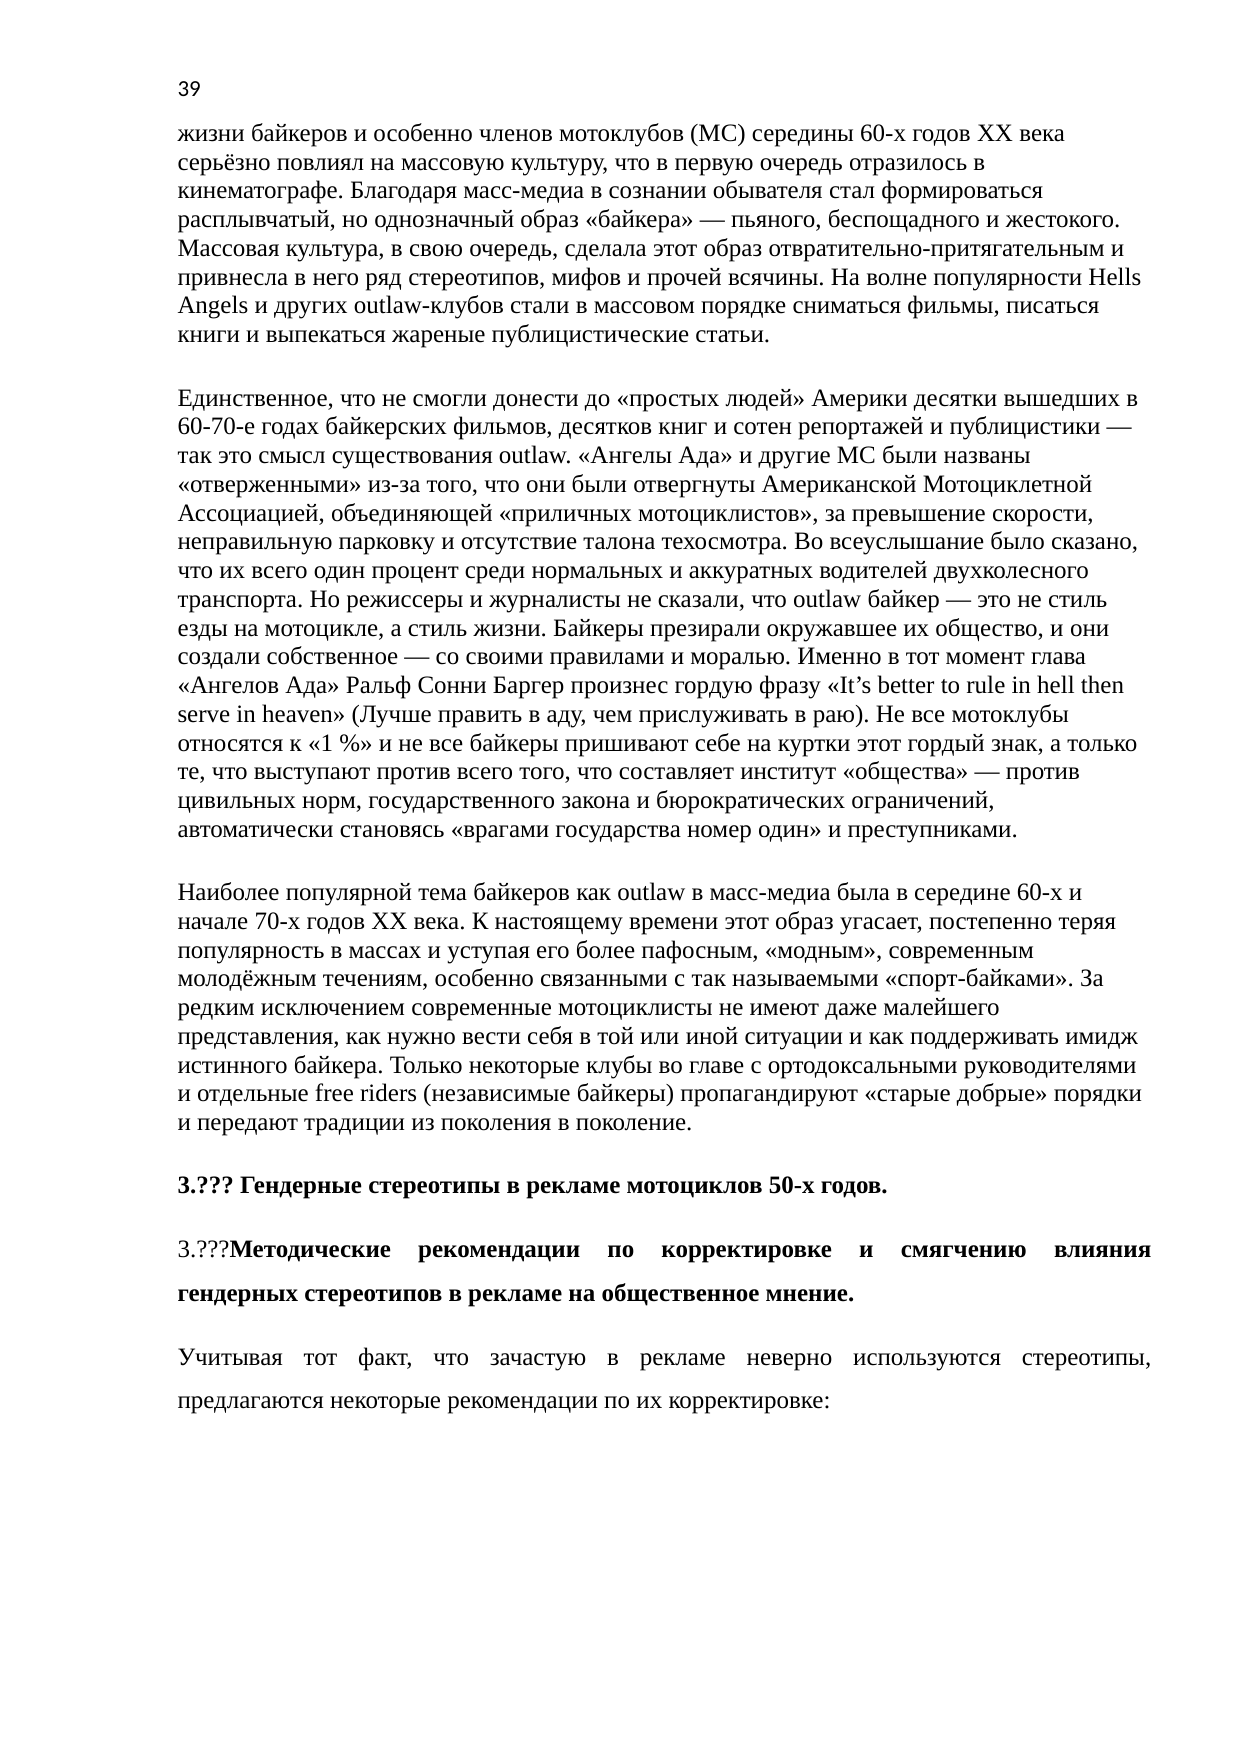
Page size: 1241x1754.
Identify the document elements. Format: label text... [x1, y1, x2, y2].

text 3.??? Гендерные стереотипы в рекламе мотоциклов 50-х годов. [177, 1171, 1152, 1199]
text Учитывая тот факт, что зачастую в рекламе неверно используются стереотипы, предлагаются некоторые рекомендации по их корректировке: [177, 1342, 1152, 1413]
text 3.???Методические рекомендации по корректировке и смягчению влияния гендерных стереотипов в рекламе на общественное мнение. [177, 1234, 1152, 1306]
text жизни байкеров и особенно членов мотоклубов (MC) середины 60-х годов XX века серьёзно повлиял на массовую культуру, что в первую очередь отразилось в кинематографе. Благодаря масс-медиа в сознании обывателя стал формироваться расплывчатый, но однозначный образ «байкера» — пьяного, беспощадного и жестокого. Массовая культура, в свою очередь, сделала этот образ отвратительно-притягательным и привнесла в него ряд стереотипов, мифов и прочей всячины. На волне популярности Hells Angels и других outlaw-клубов стали в массовом порядке сниматься фильмы, писаться книги и выпекаться жареные публицистические статьи. [177, 118, 1152, 348]
text Единственное, что не смогли донести до «простых людей» Америки десятки вышедших в 60-70-е годах байкерских фильмов, десятков книг и сотен репортажей и публицистики — так это смысл существования outlaw. «Ангелы Ада» и другие MC были названы «отверженными» из-за того, что они были отвергнуты Американской Мотоциклетной Ассоциацией, объединяющей «приличных мотоциклистов», за превышение скорости, неправильную парковку и отсутствие талона техосмотра. Во всеуслышание было сказано, что их всего один процент среди нормальных и аккуратных водителей двухколесного транспорта. Но режиссеры и журналисты не сказали, что outlaw байкер — это не стиль езды на мотоцикле, а стиль жизни. Байкеры презирали окружавшее их общество, и они создали собственное — со своими правилами и моралью. Именно в тот момент глава «Ангелов Ада» Ральф Сонни Баргер произнес гордую фразу «It’s better to rule in hell then serve in heaven» (Лучше править в аду, чем прислуживать в раю). Не все мотоклубы относятся к «1 %» и не все байкеры пришивают себе на куртки этот гордый знак, а только те, что выступают против всего того, что составляет институт «общества» — против цивильных норм, государственного закона и бюрократических ограничений, автоматически становясь «врагами государства номер один» и преступниками. [177, 383, 1152, 843]
text Наиболее популярной тема байкеров как outlaw в масс-медиа была в середине 60-х и начале 70-х годов XX века. К настоящему времени этот образ угасает, постепенно теряя популярность в массах и уступая его более пафосным, «модным», современным молодёжным течениям, особенно связанными с так называемыми «спорт-байками». За редким исключением современные мотоциклисты не имеют даже малейшего представления, как нужно вести себя в той или иной ситуации и как поддерживать имидж истинного байкера. Только некоторые клубы во главе с ортодоксальными руководителями и отдельные free riders (независимые байкеры) пропагандируют «старые добрые» порядки и передают традиции из поколения в поколение. [177, 877, 1152, 1136]
